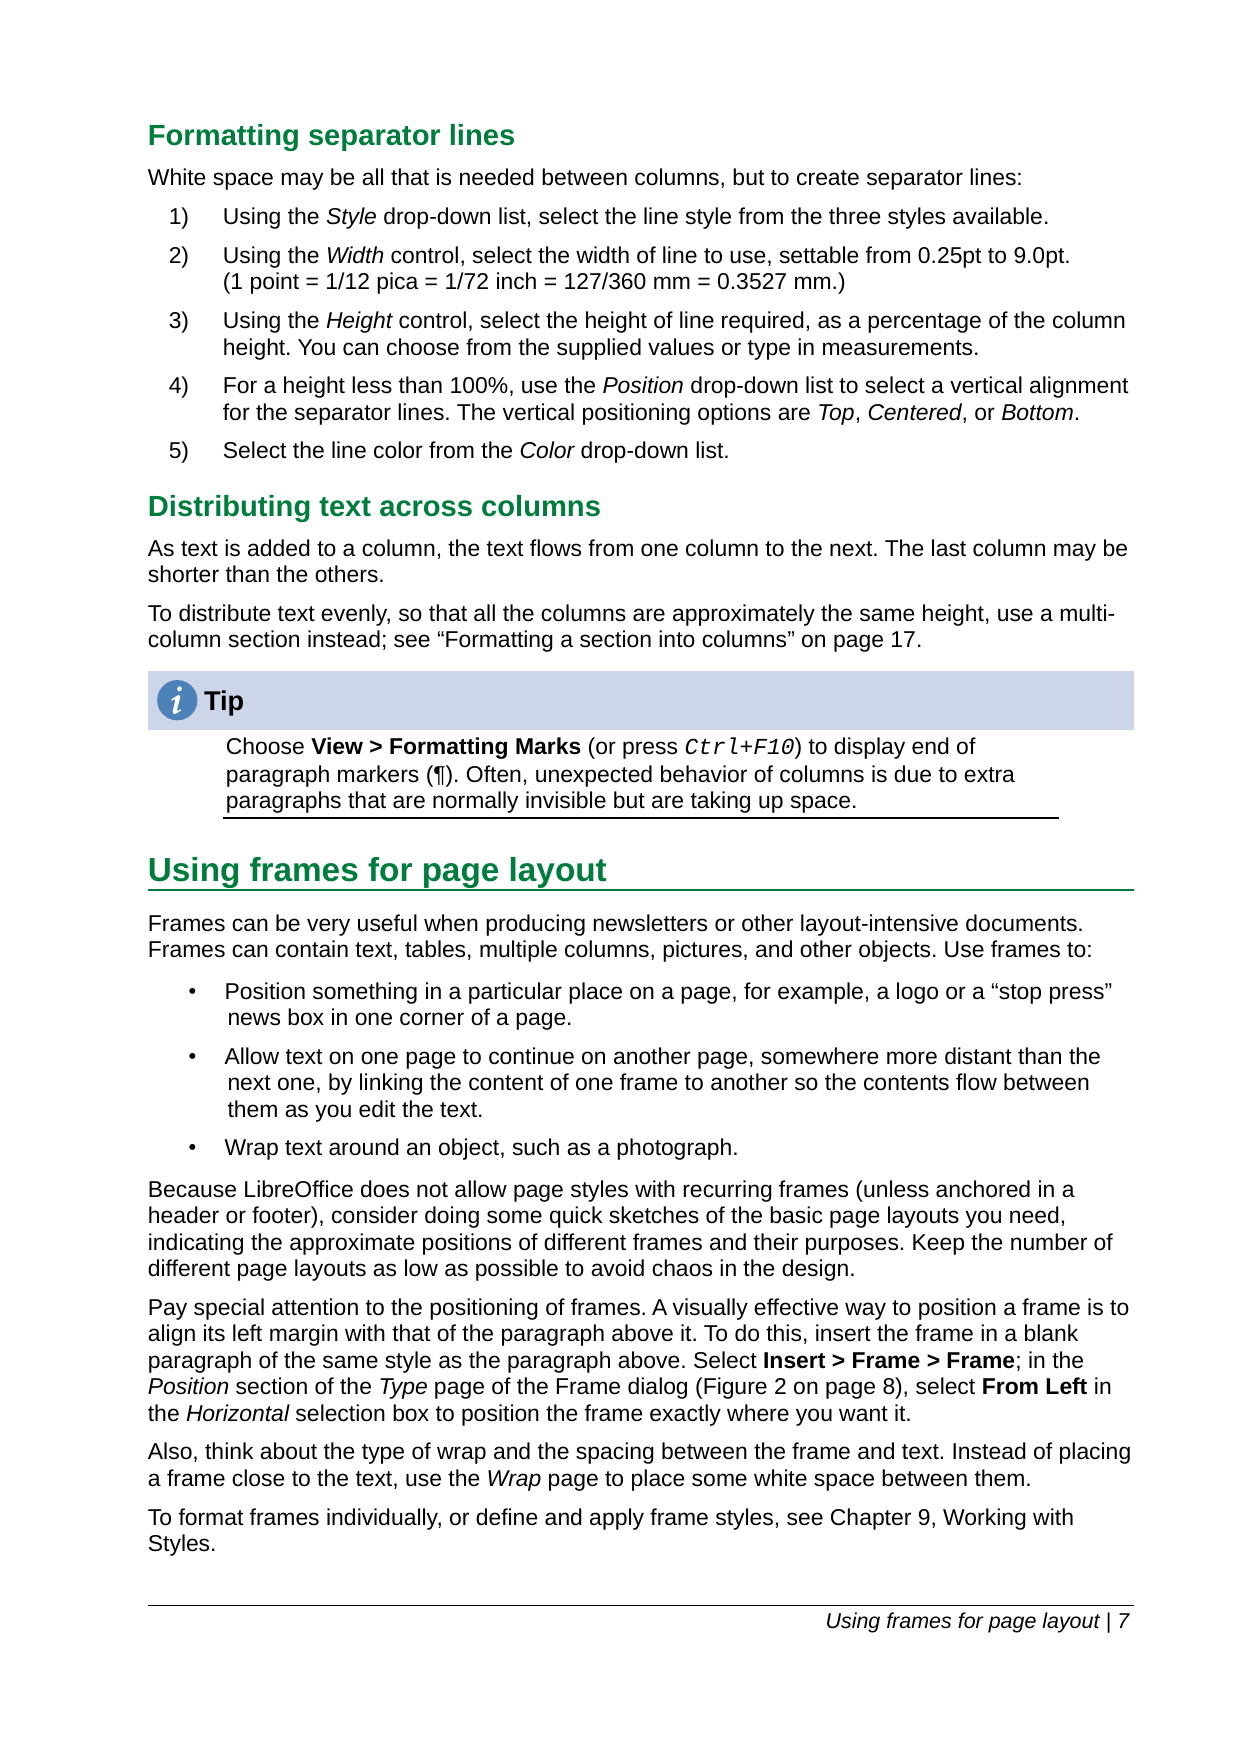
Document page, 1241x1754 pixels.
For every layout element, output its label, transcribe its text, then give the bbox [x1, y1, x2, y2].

list Allow text on one page to continue on another page, somewhere more distant than the next one, by linking the content of one frame to another so the contents flow between them as you edit the text. [185, 1040, 1134, 1122]
text Choose View > Formatting Marks (or press Ctrl+F10) to display end of paragraph markers (¶). Often, unexpected behavior of columns is due to extra paragraphs that are normally invisible but are taking up space. [223, 730, 1059, 817]
list For a height less than 100%, use the Position drop-down list to select a vertical alignment for the separator lines. The vertical positioning options are Top, Centered, or Bottom. [189, 372, 1134, 425]
list Using the Height control, select the height of line required, as a percentage of the column height. You can choose from the supplied values or type in measurements. [189, 307, 1134, 360]
text To distribute text evenly, so that all the columns are approximately the same height, use a multi-column section instead; see “Formatting a section into columns” on page 17. [148, 600, 1134, 653]
list Position something in a particular place on a page, for example, a logo or a “stop press” news box in one corner of a page. [185, 975, 1134, 1030]
text Because LibreOffice does not allow page styles with recurring frames (unless anchored in a header or footer), consider doing some quick sketches of the basic page layouts you need, indicating the approximate positions of different frames and their purposes. Keep the number of different page layouts as low as possible to avoid chaos in the design. [148, 1176, 1134, 1282]
text To format frames individually, or define and apply frame styles, see Chapter 9, Working with Styles. [148, 1503, 1134, 1556]
list White space may be all that is needed between columns, but to create separator lines: [148, 164, 1134, 191]
subtitle Formatting separator lines [148, 118, 1134, 152]
subtitle Using frames for page layout [148, 850, 1134, 889]
list Select the line color from the Color drop-down list. [189, 437, 1134, 464]
list As text is added to a column, the text flows from one column to the next. The last column may be shorter than the others. [148, 535, 1134, 588]
text Frames can be very useful when producing newsletters or other layout-intensive documents. Frames can contain text, tables, multiple columns, pictures, and other objects. Use frames to: [148, 909, 1134, 962]
list Wrap text around an object, such as a photograph. [185, 1131, 1134, 1164]
subtitle Tip [148, 671, 1134, 730]
list Using the Width control, select the width of line to use, settable from 0.25pt to 9.0pt. (1 point = 1/12 pica = 1/72 inch = 127/360 mm = 0.3527 mm.) [189, 242, 1134, 294]
subtitle Distributing text across columns [148, 489, 1134, 522]
text Also, think about the type of wrap and the spacing between the frame and text. Instead of placing a frame close to the text, use the Wrap page to place some white space between them. [148, 1438, 1134, 1491]
text Pay special attention to the positioning of frames. A visually effective way to position a frame is to align its left margin with that of the paragraph above it. To do this, insert the frame in a blank paragraph of the same style as the paragraph above. Select Insert > Frame > Frame; in the Position section of the Type page of the Frame dialog (Figure 2 on page 8), select From Left in the Horizontal selection box to position the frame exactly where you want it. [148, 1294, 1134, 1426]
list Using the Style drop-down list, select the line style from the three styles available. [189, 203, 1134, 229]
